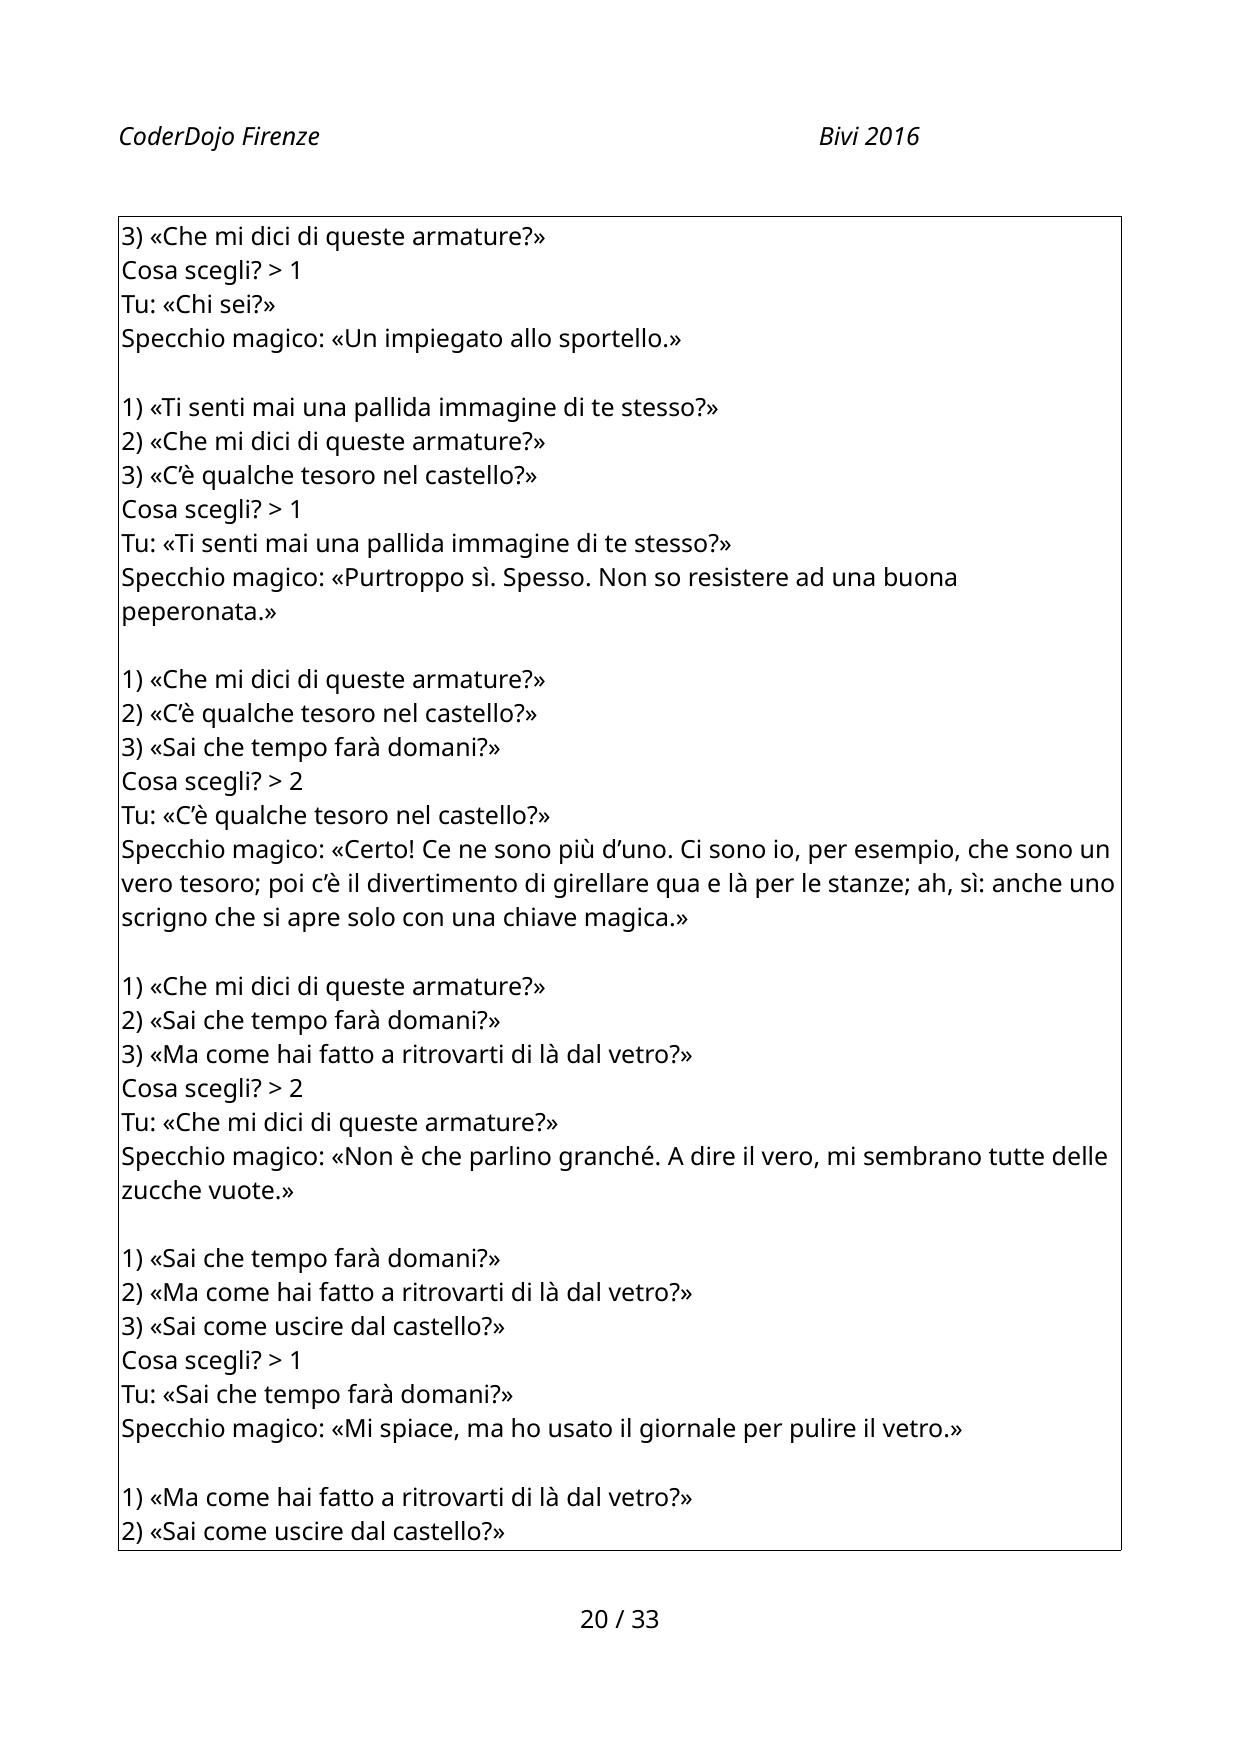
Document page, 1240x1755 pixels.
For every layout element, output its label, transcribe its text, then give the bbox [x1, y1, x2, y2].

text 3) «Che mi dici di queste armature?» [119, 217, 1121, 250]
text Tu: «C’è qualche tesoro nel castello?» [119, 795, 1121, 829]
text 3) «Sai come uscire dal castello?» [119, 1306, 1121, 1340]
text Cosa scegli? > 2 [119, 1067, 1121, 1101]
text 3) «Ma come hai fatto a ritrovarti di là dal vetro?» [119, 1033, 1121, 1067]
text 1) «Ma come hai fatto a ritrovarti di là dal vetro?» [119, 1476, 1121, 1510]
text 2) «Ma come hai fatto a ritrovarti di là dal vetro?» [119, 1272, 1121, 1306]
text Specchio magico: «Mi spiace, ma ho usato il giornale per pulire il vetro.» [119, 1408, 1121, 1445]
text 1) «Ti senti mai una pallida immagine di te stesso?» [119, 386, 1121, 420]
text Cosa scegli? > 2 [119, 761, 1121, 795]
text Tu: «Chi sei?» [119, 284, 1121, 318]
text 2) «Sai che tempo farà domani?» [119, 999, 1121, 1033]
text Cosa scegli? > 1 [119, 488, 1121, 522]
text 2) «C’è qualche tesoro nel castello?» [119, 693, 1121, 727]
text 2) «Sai come uscire dal castello?» [119, 1510, 1121, 1550]
text 3) «Sai che tempo farà domani?» [119, 727, 1121, 761]
text Tu: «Che mi dici di queste armature?» [119, 1101, 1121, 1136]
text Cosa scegli? > 1 [119, 250, 1121, 284]
text Specchio magico: «Non è che parlino granché. A dire il vero, mi sembrano tutte delle zucche vuote.» [119, 1136, 1121, 1207]
text Specchio magico: «Purtroppo sì. Spesso. Non so resistere ad una buona peperonata.» [119, 556, 1121, 628]
text 1) «Che mi dici di queste armature?» [119, 965, 1121, 999]
text 2) «Che mi dici di queste armature?» [119, 420, 1121, 454]
text 3) «C’è qualche tesoro nel castello?» [119, 454, 1121, 488]
text Cosa scegli? > 1 [119, 1340, 1121, 1374]
text 1) «Sai che tempo farà domani?» [119, 1238, 1121, 1272]
text Tu: «Ti senti mai una pallida immagine di te stesso?» [119, 522, 1121, 556]
text 1) «Che mi dici di queste armature?» [119, 659, 1121, 693]
text Tu: «Sai che tempo farà domani?» [119, 1374, 1121, 1408]
text Specchio magico: «Certo! Ce ne sono più d’uno. Ci sono io, per esempio, che sono un vero tesoro; poi c’è il divertimento di girellare qua e là per le stanze; ah, sì: anche uno scrigno che si apre solo con una chiave magica.» [119, 829, 1121, 934]
text Specchio magico: «Un impiegato allo sportello.» [119, 318, 1121, 355]
